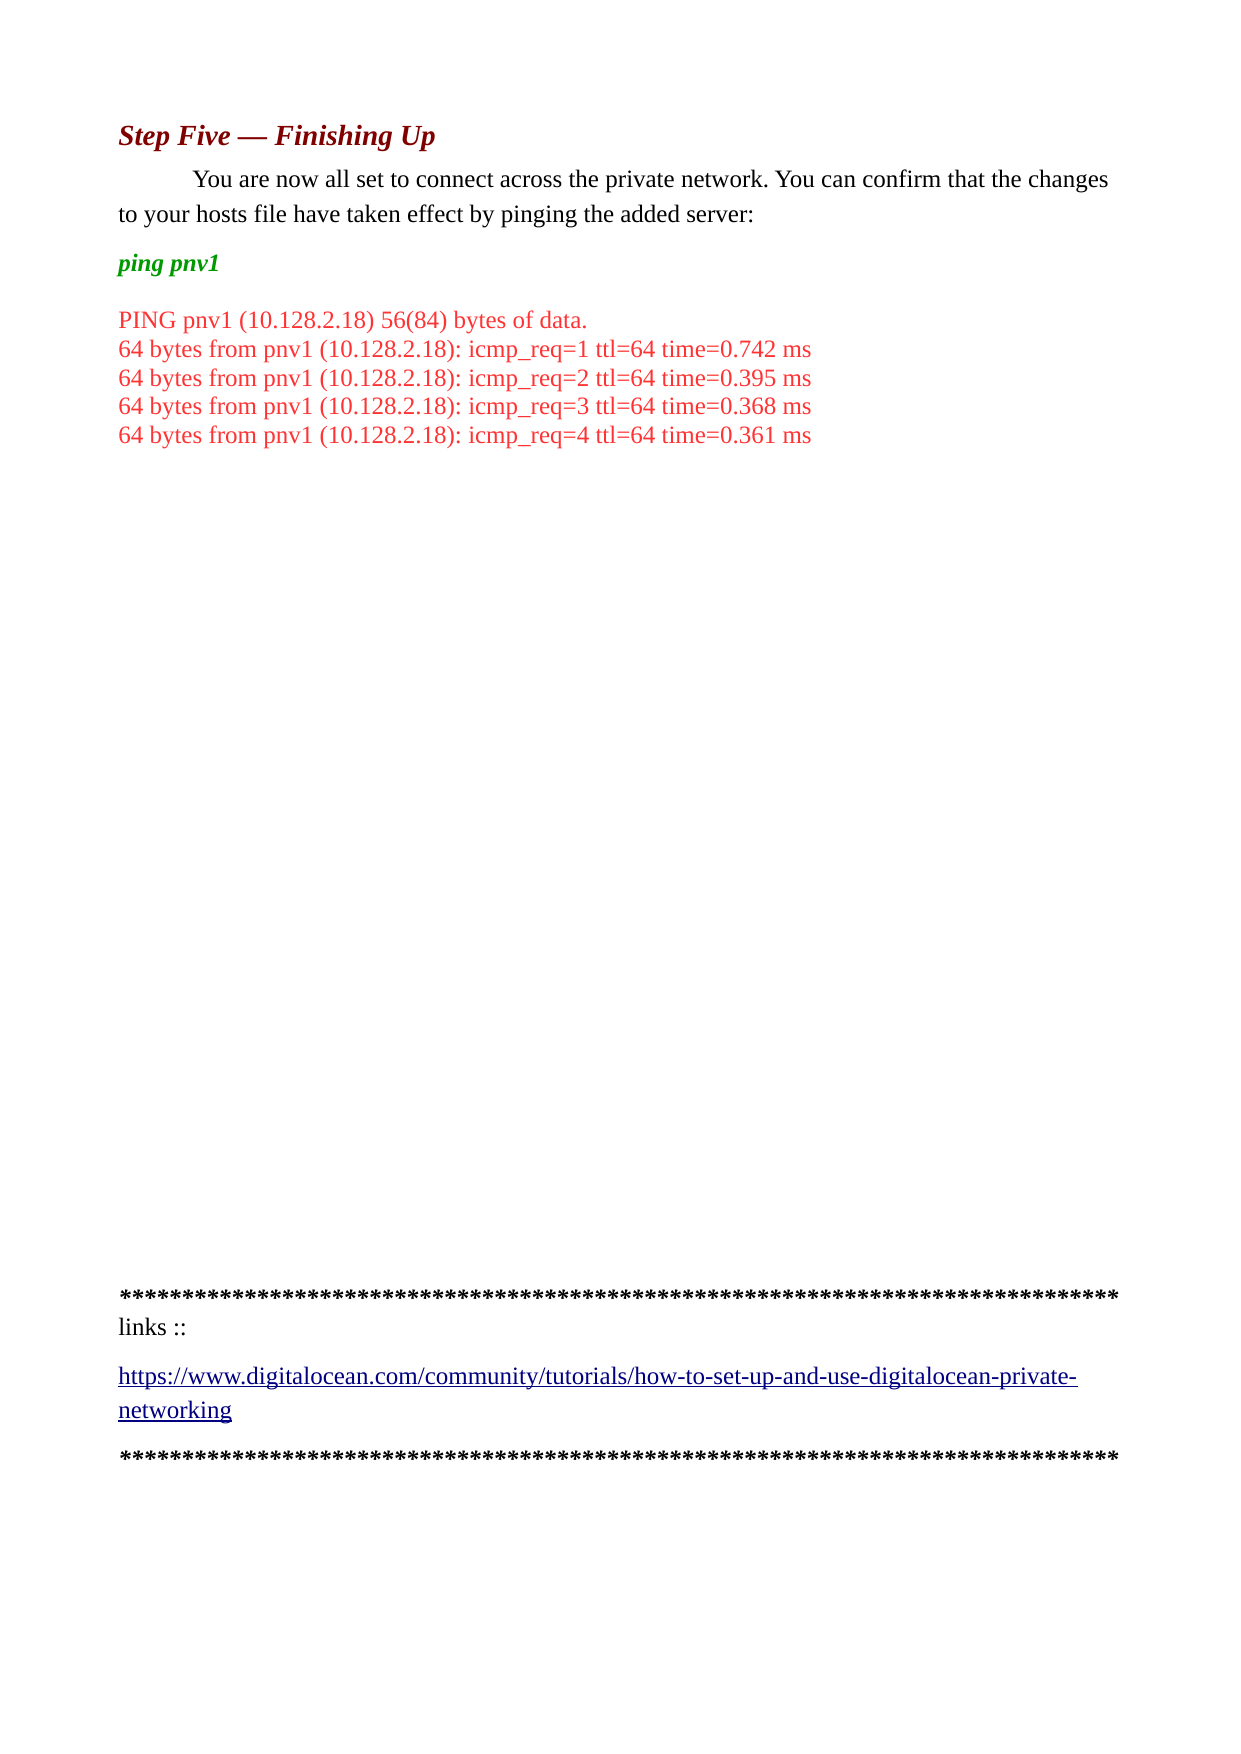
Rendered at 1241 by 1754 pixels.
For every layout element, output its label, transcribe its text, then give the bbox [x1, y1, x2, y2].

text 64 bytes from pnv1 (10.128.2.18): icmp_req=1 ttl=64 time=0.742 ms [118, 334, 1122, 363]
text 64 bytes from pnv1 (10.128.2.18): icmp_req=4 ttl=64 time=0.361 ms [118, 420, 1122, 449]
text 64 bytes from pnv1 (10.128.2.18): icmp_req=2 ttl=64 time=0.395 ms [118, 363, 1122, 391]
text You are now all set to connect across the private network. You can confirm that the changes to your hosts file have taken effect by pinging the added server: [118, 164, 1122, 227]
text links :: [118, 1312, 1122, 1341]
text https://www.digitalocean.com/community/tutorials/how-to-set-up-and-use-digitalocean-private-networking [118, 1361, 1122, 1424]
text PING pnv1 (10.128.2.18) 56(84) bytes of data. [118, 305, 1122, 334]
text ping pnv1 [118, 248, 1122, 276]
text ******************************************************************************** [118, 1283, 1122, 1312]
text ******************************************************************************** [118, 1444, 1122, 1473]
subtitle Step Five — Finishing Up [118, 118, 1122, 152]
text 64 bytes from pnv1 (10.128.2.18): icmp_req=3 ttl=64 time=0.368 ms [118, 391, 1122, 420]
